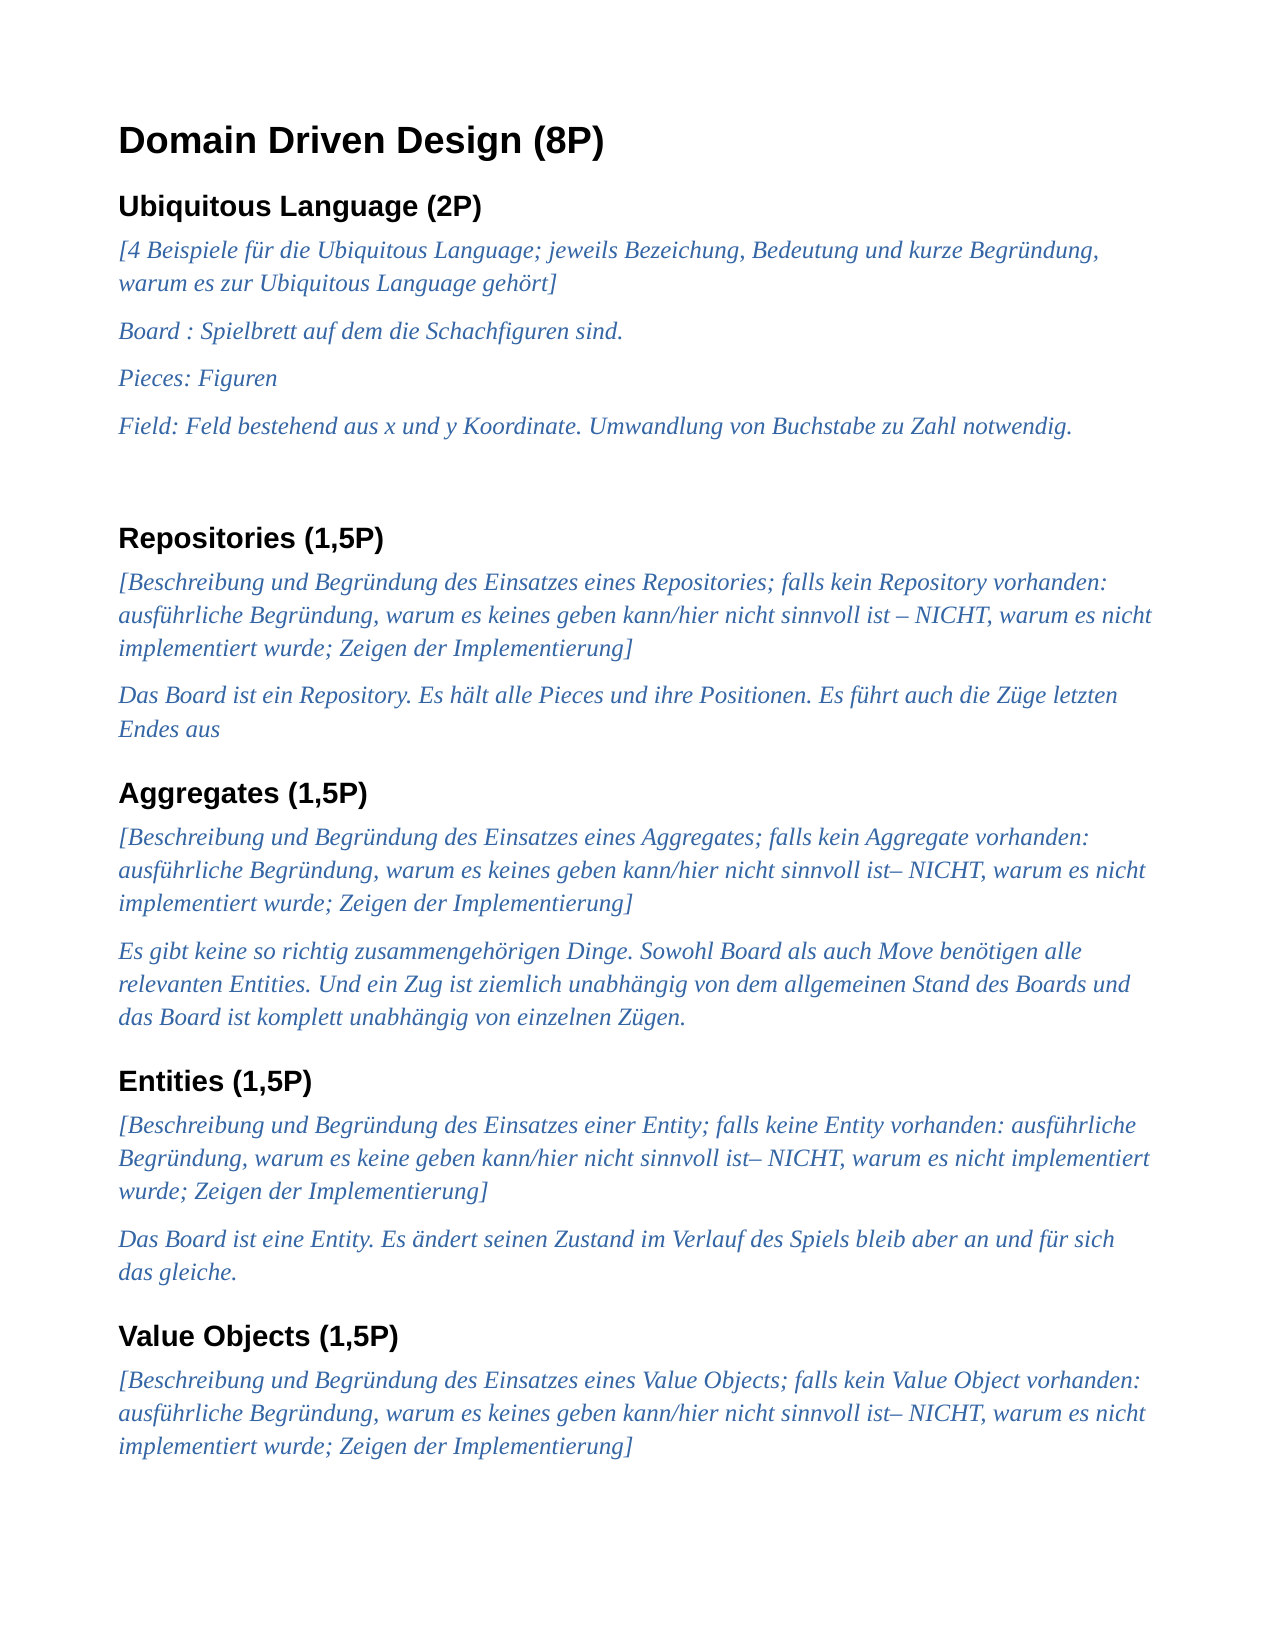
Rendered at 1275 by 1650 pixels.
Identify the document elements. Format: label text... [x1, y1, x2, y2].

text Das Board ist eine Entity. Es ändert seinen Zustand im Verlauf des Spiels bleib aber an und für sich das gleiche. [118, 1224, 1157, 1286]
subtitle Aggregates (1,5P) [118, 776, 1157, 809]
text [Beschreibung und Begründung des Einsatzes eines Repositories; falls kein Repository vorhanden: ausführliche Begründung, warum es keines geben kann/hier nicht sinnvoll ist – NICHT, warum es nicht implementiert wurde; Zeigen der Implementierung] [118, 567, 1157, 662]
subtitle Domain Driven Design (8P) [118, 118, 1157, 162]
text Pieces: Figuren [118, 363, 1157, 392]
subtitle Entities (1,5P) [118, 1064, 1157, 1098]
text Das Board ist ein Repository. Es hält alle Pieces und ihre Positionen. Es führt auch die Züge letzten Endes aus [118, 681, 1157, 742]
subtitle Repositories (1,5P) [118, 521, 1157, 554]
text [Beschreibung und Begründung des Einsatzes eines Value Objects; falls kein Value Object vorhanden: ausführliche Begründung, warum es keines geben kann/hier nicht sinnvoll ist– NICHT, warum es nicht implementiert wurde; Zeigen der Implementierung] [118, 1365, 1157, 1460]
subtitle Ubiquitous Language (2P) [118, 189, 1157, 223]
text [Beschreibung und Begründung des Einsatzes eines Aggregates; falls kein Aggregate vorhanden: ausführliche Begründung, warum es keines geben kann/hier nicht sinnvoll ist– NICHT, warum es nicht implementiert wurde; Zeigen der Implementierung] [118, 822, 1157, 917]
subtitle Value Objects (1,5P) [118, 1319, 1157, 1353]
text [4 Beispiele für die Ubiquitous Language; jeweils Bezeichung, Bedeutung und kurze Begründung, warum es zur Ubiquitous Language gehört] [118, 235, 1157, 297]
text Es gibt keine so richtig zusammengehörigen Dinge. Sowohl Board als auch Move benötigen alle relevanten Entities. Und ein Zug ist ziemlich unabhängig von dem allgemeinen Stand des Boards und das Board ist komplett unabhängig von einzelnen Zügen. [118, 936, 1157, 1031]
text Field: Feld bestehend aus x und y Koordinate. Umwandlung von Buchstabe zu Zahl notwendig. [118, 411, 1157, 440]
text Board : Spielbrett auf dem die Schachfiguren sind. [118, 316, 1157, 344]
text [Beschreibung und Begründung des Einsatzes einer Entity; falls keine Entity vorhanden: ausführliche Begründung, warum es keine geben kann/hier nicht sinnvoll ist– NICHT, warum es nicht implementiert wurde; Zeigen der Implementierung] [118, 1110, 1157, 1205]
